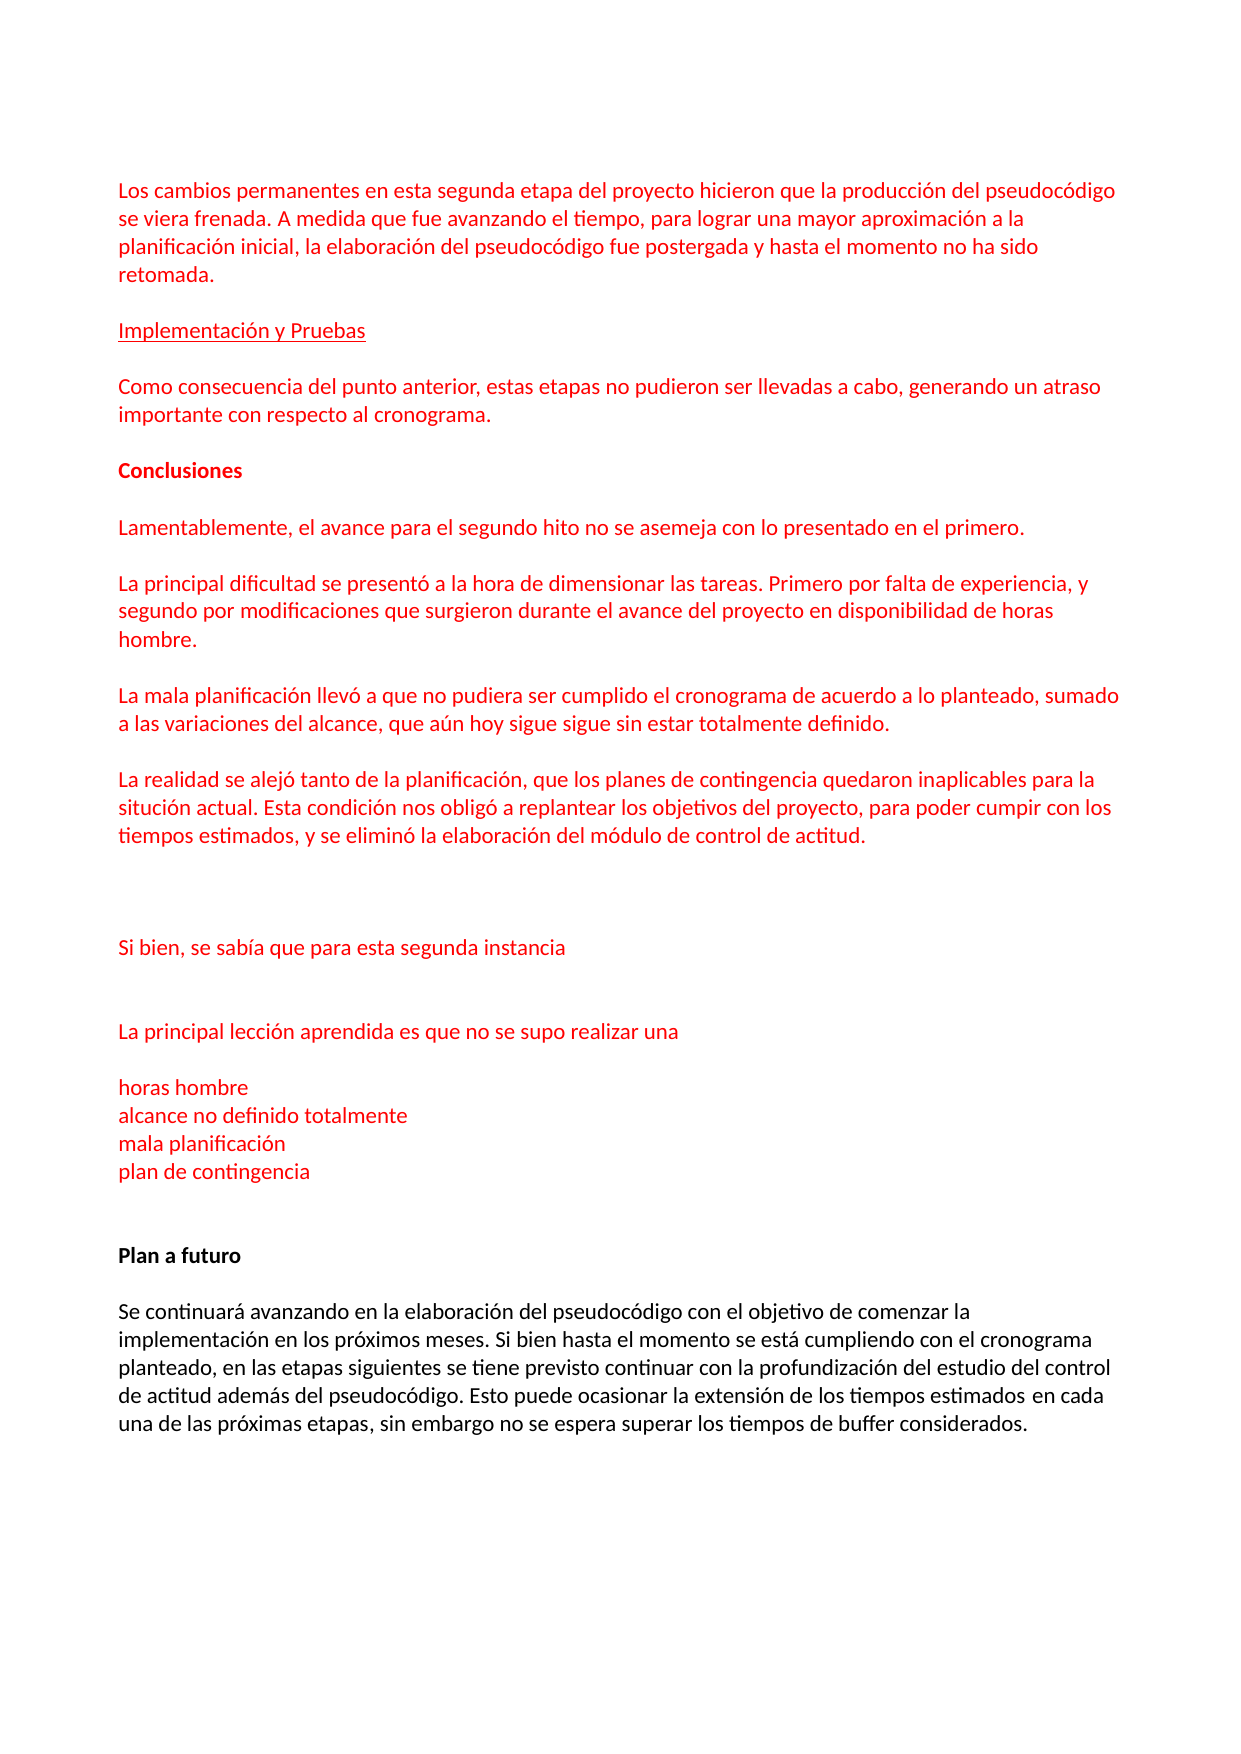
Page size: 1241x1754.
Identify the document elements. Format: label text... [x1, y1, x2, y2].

text La principal lección aprendida es que no se supo realizar una [118, 1017, 1122, 1045]
text plan de contingencia [118, 1157, 1122, 1185]
text Plan a futuro [118, 1241, 1122, 1269]
text Los cambios permanentes en esta segunda etapa del proyecto hicieron que la producción del pseudocódigo se viera frenada. A medida que fue avanzando el tiempo, para lograr una mayor aproximación a la planificación inicial, la elaboración del pseudocódigo fue postergada y hasta el momento no ha sido retomada. [118, 176, 1122, 288]
text Se continuará avanzando en la elaboración del pseudocódigo con el objetivo de comenzar la implementación en los próximos meses. Si bien hasta el momento se está cumpliendo con el cronograma planteado, en las etapas siguientes se tiene previsto continuar con la profundización del estudio del control de actitud además del pseudocódigo. Esto puede ocasionar la extensión de los tiempos estimados en cada una de las próximas etapas, sin embargo no se espera superar los tiempos de buffer considerados. [118, 1297, 1122, 1437]
text La realidad se alejó tanto de la planificación, que los planes de contingencia quedaron inaplicables para la situción actual. Esta condición nos obligó a replantear los objetivos del proyecto, para poder cumpir con los tiempos estimados, y se eliminó la elaboración del módulo de control de actitud. [118, 765, 1122, 849]
text Si bien, se sabía que para esta segunda instancia [118, 933, 1122, 961]
text Implementación y Pruebas [118, 316, 1122, 344]
text mala planificación [118, 1129, 1122, 1157]
text Lamentablemente, el avance para el segundo hito no se asemeja con lo presentado en el primero. [118, 513, 1122, 541]
text alcance no definido totalmente [118, 1101, 1122, 1129]
text horas hombre [118, 1073, 1122, 1101]
text Como consecuencia del punto anterior, estas etapas no pudieron ser llevadas a cabo, generando un atraso importante con respecto al cronograma. [118, 372, 1122, 428]
text La principal dificultad se presentó a la hora de dimensionar las tareas. Primero por falta de experiencia, y segundo por modificaciones que surgieron durante el avance del proyecto en disponibilidad de horas hombre. [118, 569, 1122, 653]
text Conclusiones [118, 457, 1122, 484]
text La mala planificación llevó a que no pudiera ser cumplido el cronograma de acuerdo a lo planteado, sumado a las variaciones del alcance, que aún hoy sigue sigue sin estar totalmente definido. [118, 681, 1122, 737]
